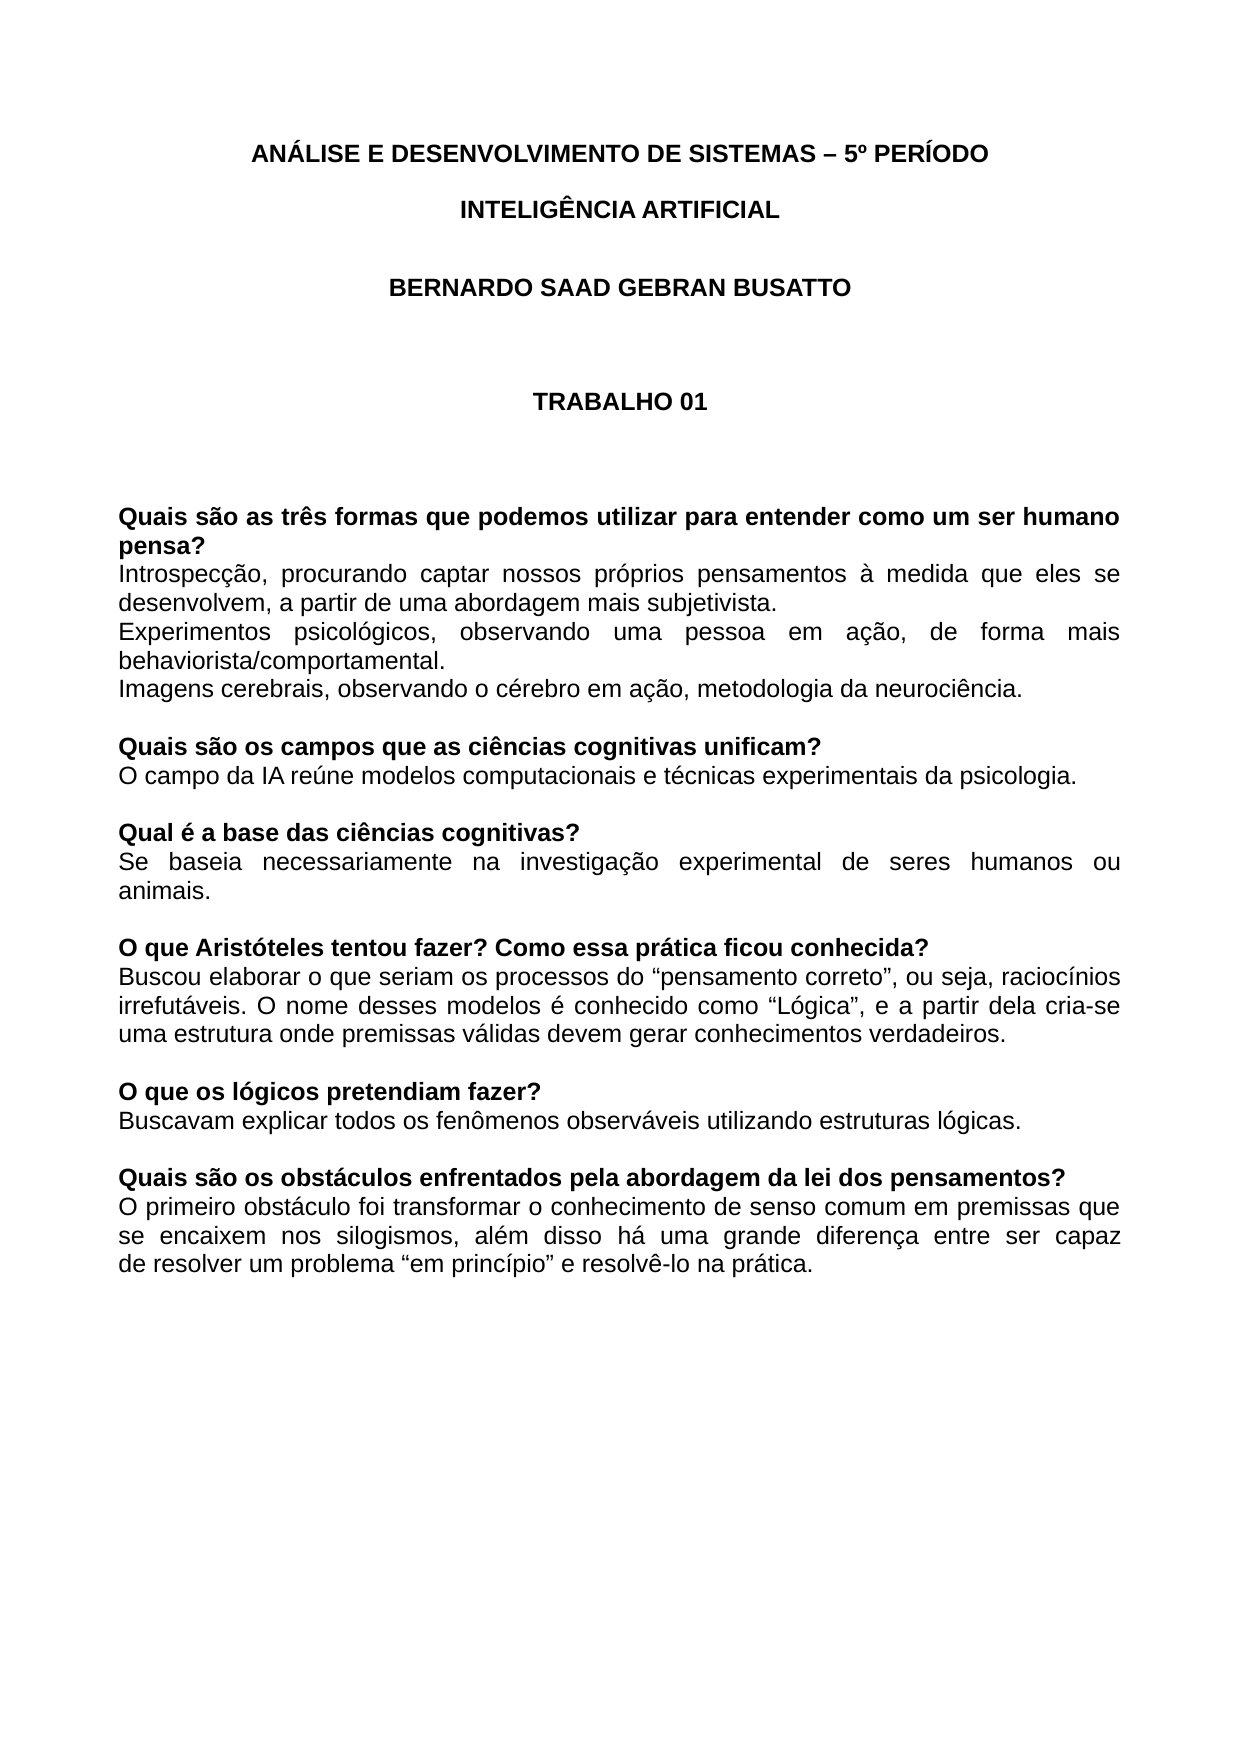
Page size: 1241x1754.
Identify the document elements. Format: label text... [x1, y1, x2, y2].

text TRABALHO 01 [118, 386, 1122, 415]
text Imagens cerebrais, observando o cérebro em ação, metodologia da neurociência. [118, 674, 1122, 703]
subtitle ANÁLISE E DESENVOLVIMENTO DE SISTEMAS – 5º PERÍODO [118, 139, 1122, 168]
text Experimentos psicológicos, observando uma pessoa em ação, de forma mais behaviorista/comportamental. [118, 617, 1122, 674]
text O primeiro obstáculo foi transformar o conhecimento de senso comum em premissas que se encaixem nos silogismos, além disso há uma grande diferença entre ser capaz de resolver um problema “em princípio” e resolvê-lo na prática. [118, 1192, 1122, 1278]
text INTELIGÊNCIA ARTIFICIAL [118, 194, 1122, 223]
text Introspecção, procurando captar nossos próprios pensamentos à medida que eles se desenvolvem, a partir de uma abordagem mais subjetivista. [118, 559, 1122, 617]
text O que Aristóteles tentou fazer? Como essa prática ficou conhecida? [118, 933, 1122, 962]
text Quais são os campos que as ciências cognitivas unificam? [118, 703, 1122, 761]
text Buscavam explicar todos os fenômenos observáveis utilizando estruturas lógicas. [118, 1106, 1122, 1134]
text Qual é a base das ciências cognitivas? [118, 789, 1122, 847]
subtitle BERNARDO SAAD GEBRAN BUSATTO [118, 273, 1122, 302]
text Quais são os obstáculos enfrentados pela abordagem da lei dos pensamentos? [118, 1134, 1122, 1192]
text Se baseia necessariamente na investigação experimental de seres humanos ou animais. [118, 847, 1122, 904]
text Quais são as três formas que podemos utilizar para entender como um ser humano pensa? [118, 502, 1122, 559]
text O campo da IA reúne modelos computacionais e técnicas experimentais da psicologia. [118, 761, 1122, 789]
text Buscou elaborar o que seriam os processos do “pensamento correto”, ou seja, raciocínios irrefutáveis. O nome desses modelos é conhecido como “Lógica”, e a partir dela cria-se uma estrutura onde premissas válidas devem gerar conhecimentos verdadeiros. [118, 962, 1122, 1048]
text O que os lógicos pretendiam fazer? [118, 1048, 1122, 1106]
